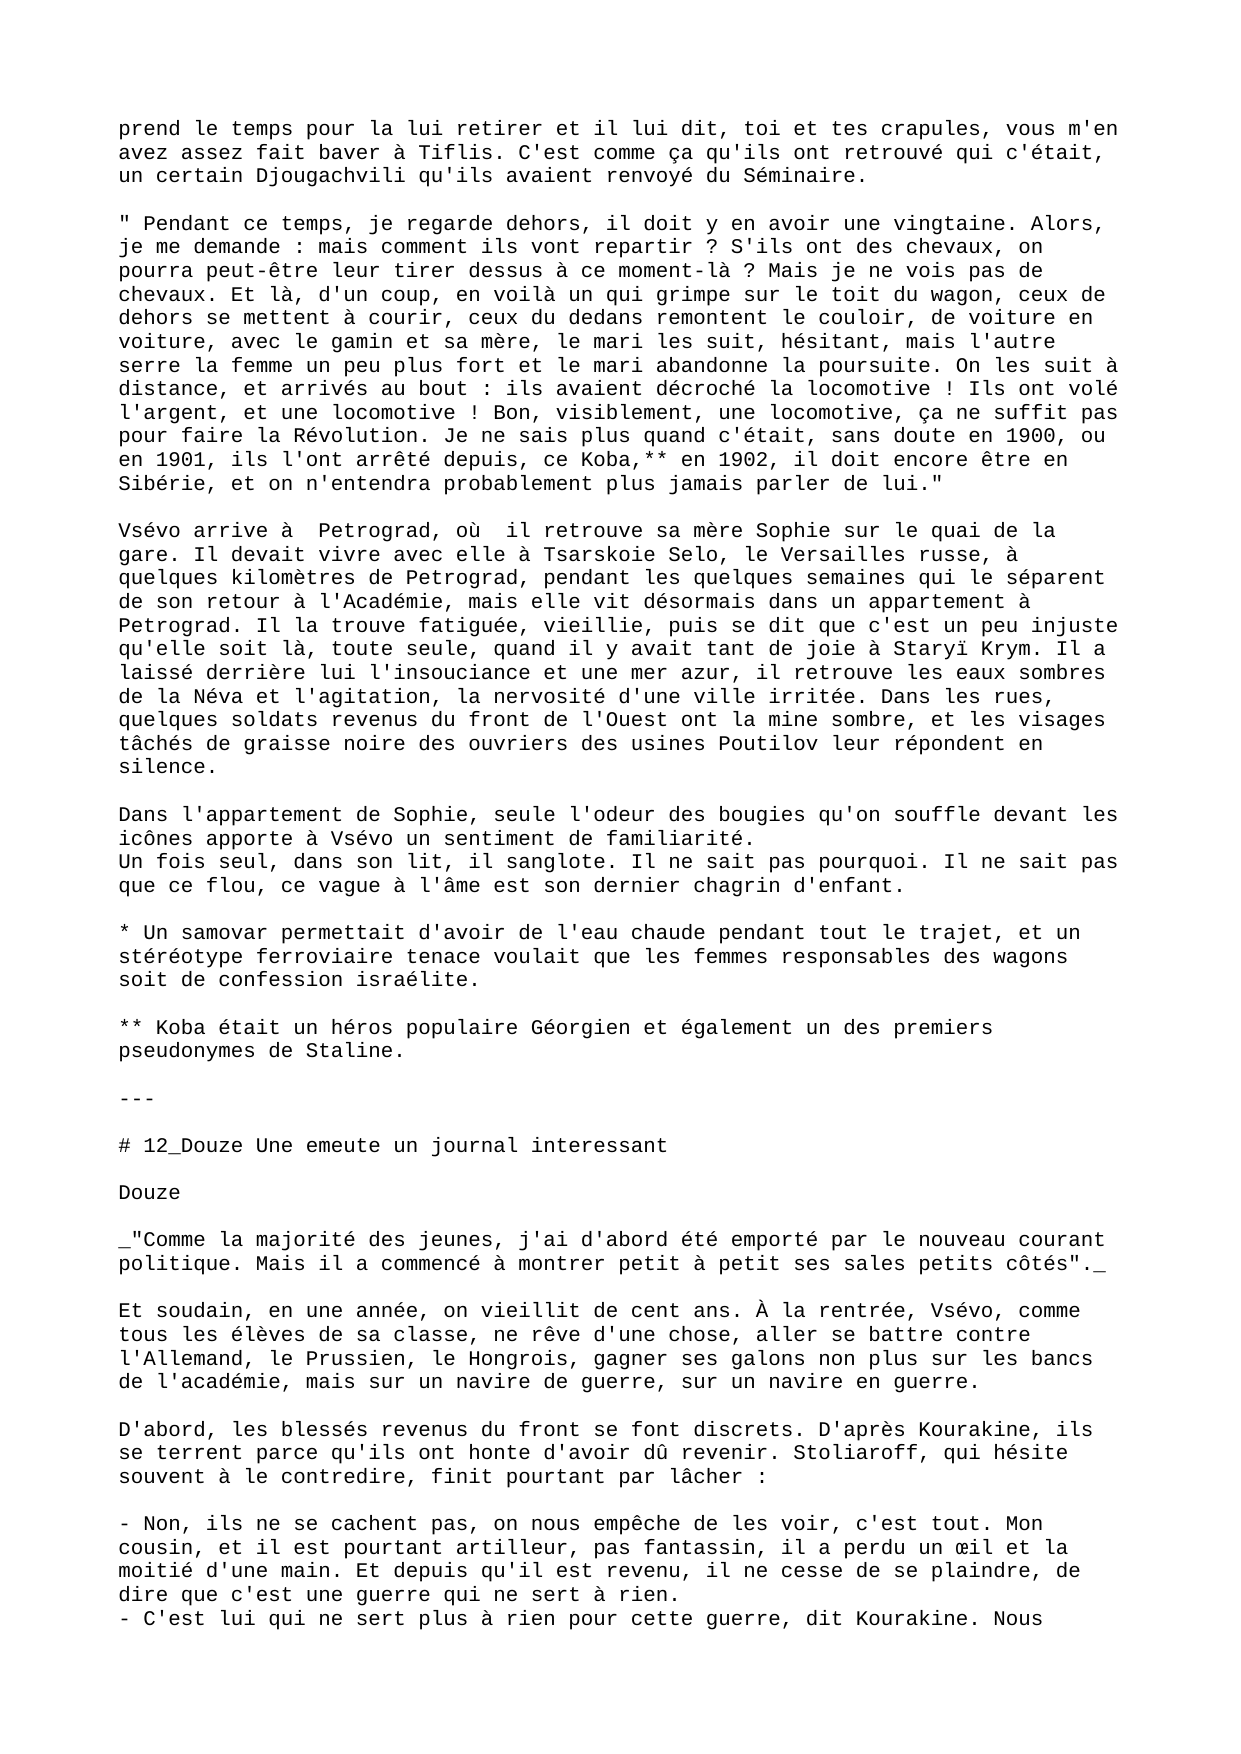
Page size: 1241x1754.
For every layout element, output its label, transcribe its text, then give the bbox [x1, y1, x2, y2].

text prend le temps pour la lui retirer et il lui dit, toi et tes crapules, vous m'en avez assez fait baver à Tiflis. C'est comme ça qu'ils ont retrouvé qui c'était, un certain Djougachvili qu'ils avaient renvoyé du Séminaire. [118, 118, 1122, 189]
text Et soudain, en une année, on vieillit de cent ans. À la rentrée, Vsévo, comme tous les élèves de sa classe, ne rêve d'une chose, aller se battre contre l'Allemand, le Prussien, le Hongrois, gagner ses galons non plus sur les bancs de l'académie, mais sur un navire de guerre, sur un navire en guerre. [118, 1300, 1122, 1395]
text _"Comme la majorité des jeunes, j'ai d'abord été emporté par le nouveau courant politique. Mais il a commencé à montrer petit à petit ses sales petits côtés"._ [118, 1229, 1122, 1277]
text D'abord, les blessés revenus du front se font discrets. D'après Kourakine, ils se terrent parce qu'ils ont honte d'avoir dû revenir. Stoliaroff, qui hésite souvent à le contredire, finit pourtant par lâcher : [118, 1419, 1122, 1489]
text --- [118, 1088, 1122, 1111]
text Douze [118, 1182, 1122, 1206]
text - Non, ils ne se cachent pas, on nous empêche de les voir, c'est tout. Mon cousin, et il est pourtant artilleur, pas fantassin, il a perdu un œil et la moitié d'une main. Et depuis qu'il est revenu, il ne cesse de se plaindre, de dire que c'est une guerre qui ne sert à rien. [118, 1513, 1122, 1608]
text Vsévo arrive à Petrograd, où il retrouve sa mère Sophie sur le quai de la gare. Il devait vivre avec elle à Tsarskoie Selo, le Versailles russe, à quelques kilomètres de Petrograd, pendant les quelques semaines qui le séparent de son retour à l'Académie, mais elle vit désormais dans un appartement à Petrograd. Il la trouve fatiguée, vieillie, puis se dit que c'est un peu injuste qu'elle soit là, toute seule, quand il y avait tant de joie à Staryï Krym. Il a laissé derrière lui l'insouciance et une mer azur, il retrouve les eaux sombres de la Néva et l'agitation, la nervosité d'une ville irritée. Dans les rues, quelques soldats revenus du front de l'Ouest ont la mine sombre, et les visages tâchés de graisse noire des ouvriers des usines Poutilov leur répondent en silence. [118, 520, 1122, 780]
text # 12_Douze Une emeute un journal interessant [118, 1135, 1122, 1158]
text * Un samovar permettait d'avoir de l'eau chaude pendant tout le trajet, et un stéréotype ferroviaire tenace voulait que les femmes responsables des wagons soit de confession israélite. [118, 922, 1122, 993]
text Dans l'appartement de Sophie, seule l'odeur des bougies qu'on souffle devant les icônes apporte à Vsévo un sentiment de familiarité. [118, 804, 1122, 851]
text " Pendant ce temps, je regarde dehors, il doit y en avoir une vingtaine. Alors, je me demande : mais comment ils vont repartir ? S'ils ont des chevaux, on pourra peut-être leur tirer dessus à ce moment-là ? Mais je ne vois pas de chevaux. Et là, d'un coup, en voilà un qui grimpe sur le toit du wagon, ceux de dehors se mettent à courir, ceux du dedans remontent le couloir, de voiture en voiture, avec le gamin et sa mère, le mari les suit, hésitant, mais l'autre serre la femme un peu plus fort et le mari abandonne la poursuite. On les suit à distance, et arrivés au bout : ils avaient décroché la locomotive ! Ils ont volé l'argent, et une locomotive ! Bon, visiblement, une locomotive, ça ne suffit pas pour faire la Révolution. Je ne sais plus quand c'était, sans doute en 1900, ou en 1901, ils l'ont arrêté depuis, ce Koba,** en 1902, il doit encore être en Sibérie, et on n'entendra probablement plus jamais parler de lui." [118, 213, 1122, 496]
text ** Koba était un héros populaire Géorgien et également un des premiers pseudonymes de Staline. [118, 1017, 1122, 1064]
text Un fois seul, dans son lit, il sanglote. Il ne sait pas pourquoi. Il ne sait pas que ce flou, ce vague à l'âme est son dernier chagrin d'enfant. [118, 851, 1122, 898]
text - C'est lui qui ne sert plus à rien pour cette guerre, dit Kourakine. Nous [118, 1608, 1122, 1631]
